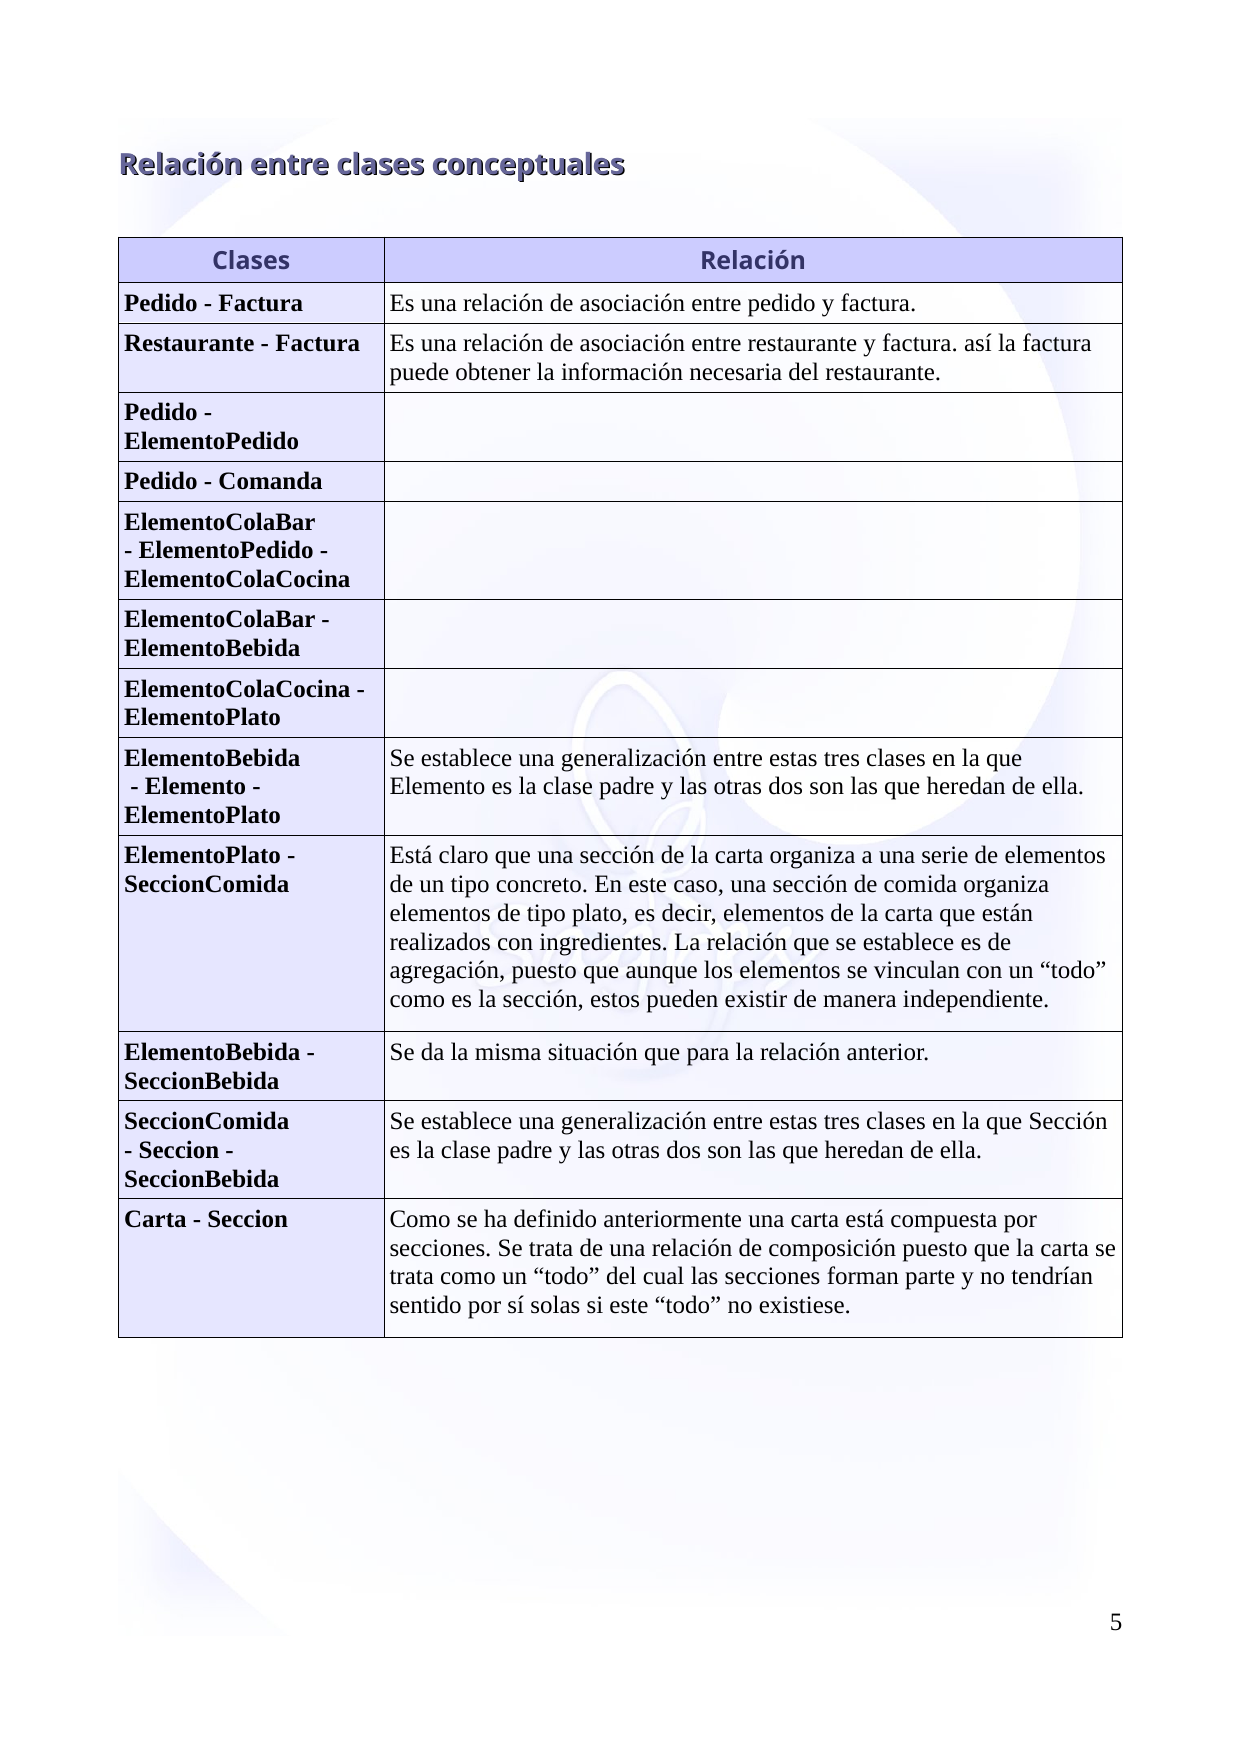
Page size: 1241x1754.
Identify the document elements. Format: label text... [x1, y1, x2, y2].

table_cell Se establece una generalización entre estas tres clases en la que Elemento es la clase padre y las otras dos son las que heredan de ella. [385, 738, 1122, 835]
table_cell ElementoBebida - SeccionBebida [119, 1032, 384, 1100]
table_cell Pedido - ElementoPedido [119, 393, 384, 461]
table_cell Es una relación de asociación entre pedido y factura. [385, 283, 1122, 322]
table_cell ElementoColaCocina - ElementoPlato [119, 669, 384, 737]
table_header Clases [119, 238, 384, 282]
table_cell ElementoColaBar - ElementoPedido - ElementoColaCocina [119, 502, 384, 599]
table_cell ElementoPlato - SeccionComida [119, 836, 384, 1031]
table_header Relación [385, 238, 1122, 282]
picture [118, 118, 1122, 143]
table_cell [385, 462, 1122, 501]
table_cell Pedido - Comanda [119, 462, 384, 501]
table_cell Pedido - Factura [119, 283, 384, 322]
picture [118, 183, 1122, 237]
table_cell Carta - Seccion [119, 1199, 384, 1337]
table_cell Restaurante - Factura [119, 324, 384, 392]
table_cell Como se ha definido anteriormente una carta está compuesta por secciones. Se trata de una relación de composición puesto que la carta se trata como un “todo” del cual las secciones forman parte y no tendrían sentido por sí solas si este “todo” no existiese. [385, 1199, 1122, 1337]
table_cell SeccionComida - Seccion - SeccionBebida [119, 1101, 384, 1198]
table_cell [385, 669, 1122, 737]
table_cell [385, 502, 1122, 599]
table_cell ElementoBebida - Elemento - ElementoPlato [119, 738, 384, 835]
picture [118, 1338, 1122, 1636]
table_cell [385, 393, 1122, 461]
table_cell Se establece una generalización entre estas tres clases en la que Sección es la clase padre y las otras dos son las que heredan de ella. [385, 1101, 1122, 1198]
table_cell Es una relación de asociación entre restaurante y factura. así la factura puede obtener la información necesaria del restaurante. [385, 324, 1122, 392]
table_cell [385, 600, 1122, 668]
table_cell Está claro que una sección de la carta organiza a una serie de elementos de un tipo concreto. En este caso, una sección de comida organiza elementos de tipo plato, es decir, elementos de la carta que están realizados con ingredientes. La relación que se establece es de agregación, puesto que aunque los elementos se vinculan con un “todo” como es la sección, estos pueden existir de manera independiente. [385, 836, 1122, 1031]
table_cell Se da la misma situación que para la relación anterior. [385, 1032, 1122, 1100]
subtitle Relación entre clases conceptuales [118, 143, 1122, 183]
table_cell ElementoColaBar - ElementoBebida [119, 600, 384, 668]
